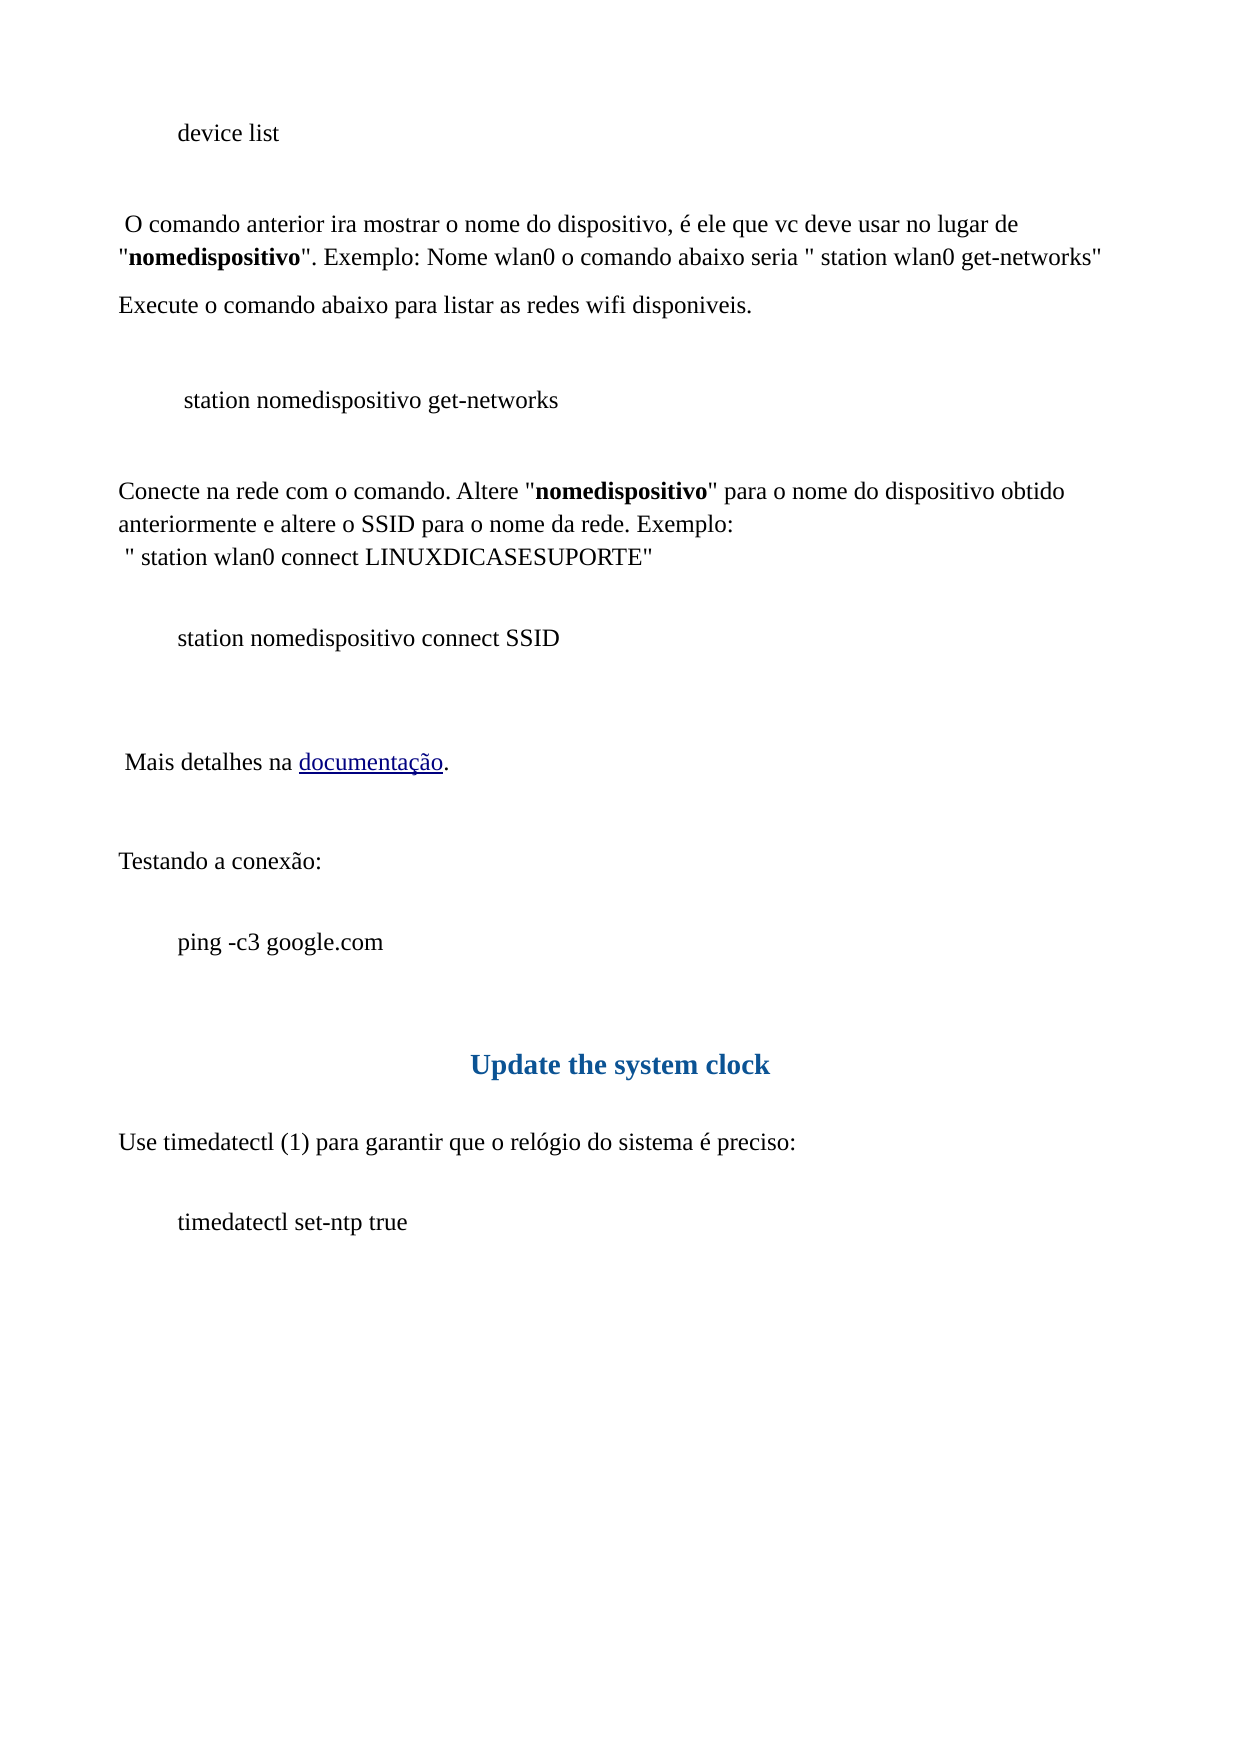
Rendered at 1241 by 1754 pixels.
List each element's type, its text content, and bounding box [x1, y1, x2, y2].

text Execute o comando abaixo para listar as redes wifi disponiveis. [118, 290, 1122, 319]
text " station wlan0 connect LINUXDICASESUPORTE" [118, 542, 1122, 571]
text timedatectl set-ntp true [177, 1207, 1063, 1236]
text Conecte na rede com o comando. Altere "nomedispositivo" para o nome do dispositivo obtido anteriormente e altere o SSID para o nome da rede. Exemplo: [118, 476, 1122, 538]
text station nomedispositivo get-networks [177, 385, 1063, 414]
text device list [177, 118, 1063, 147]
text O comando anterior ira mostrar o nome do dispositivo, é ele que vc deve usar no lugar de "nomedispositivo". Exemplo: Nome wlan0 o comando abaixo seria " station wlan0 get-networks" [118, 209, 1122, 271]
subtitle Update the system clock [118, 1047, 1122, 1081]
text station nomedispositivo connect SSID [177, 623, 1063, 652]
text Use timedatectl (1) para garantir que o relógio do sistema é preciso: [118, 1093, 1122, 1188]
text ping -c3 google.com [177, 927, 1063, 956]
text Mais detalhes na documentação. [118, 747, 1122, 776]
text Testando a conexão: [118, 846, 1122, 875]
